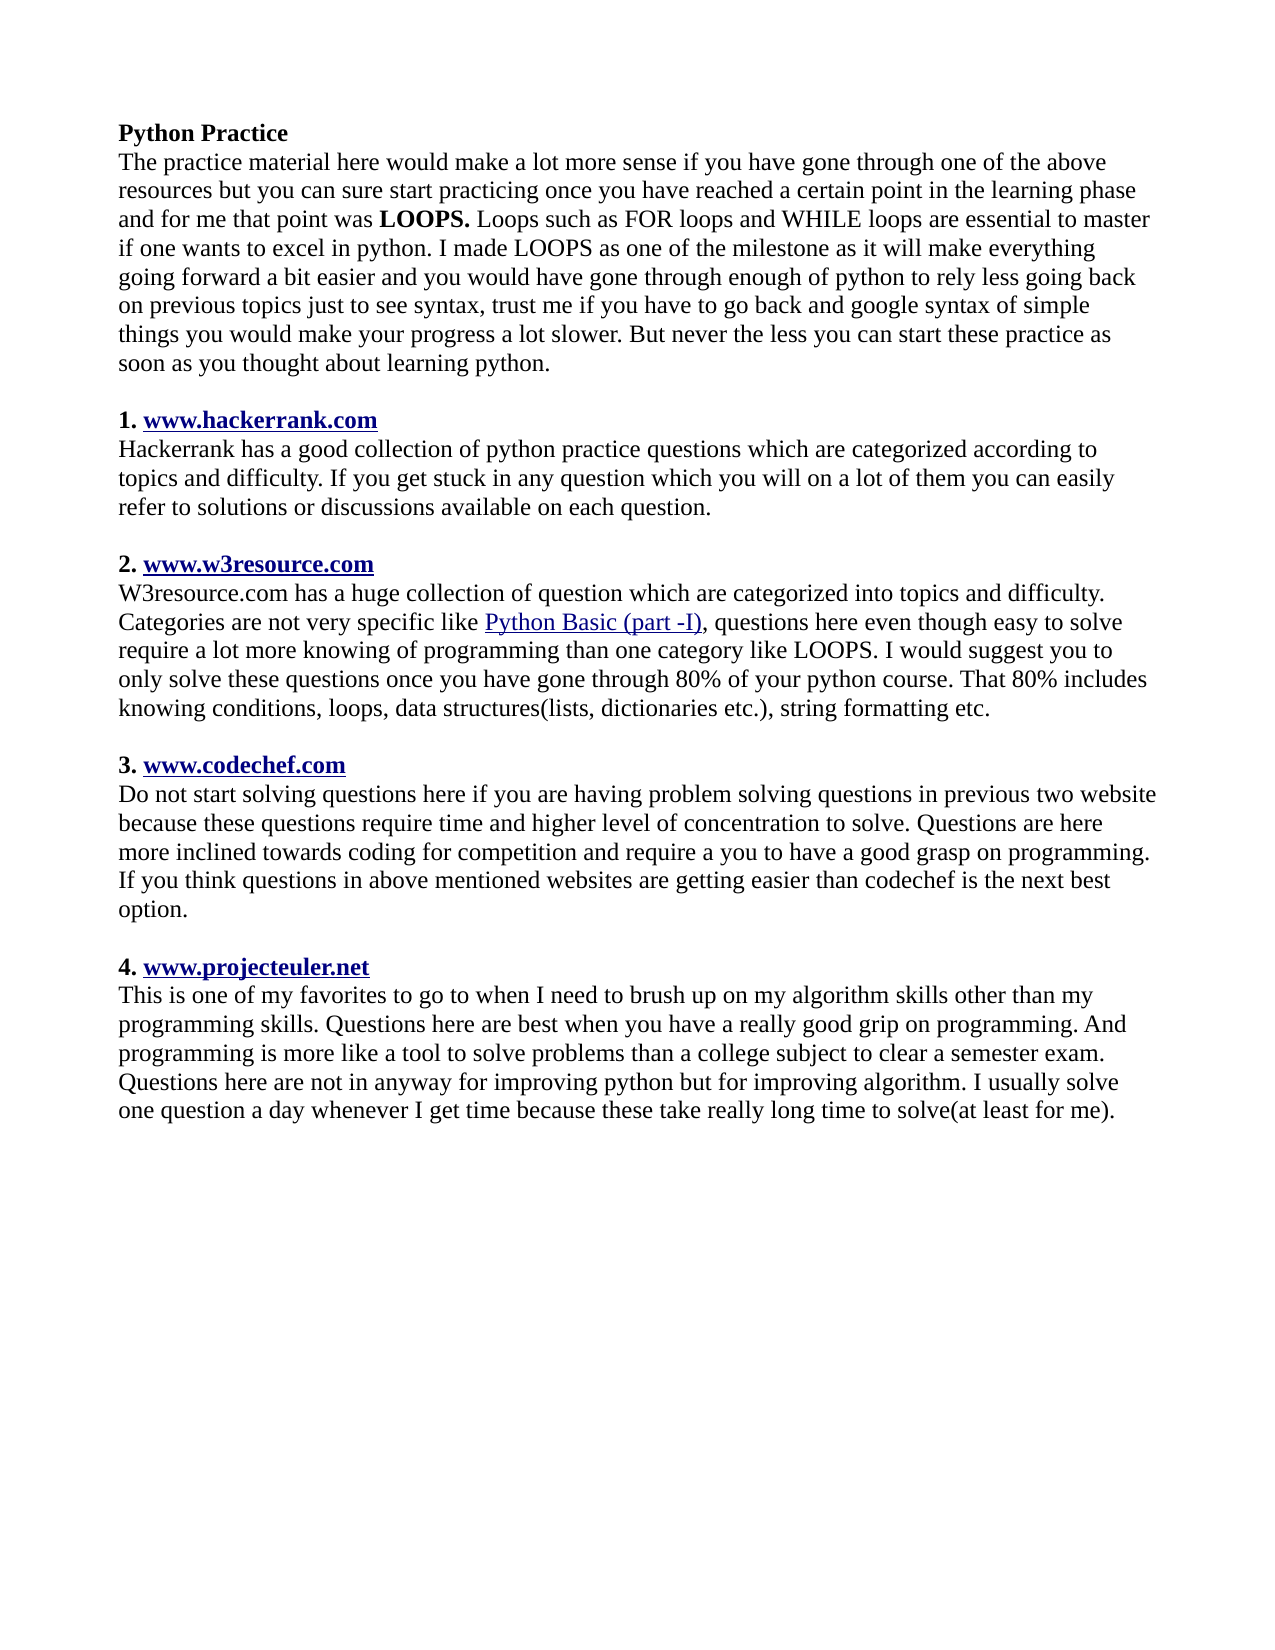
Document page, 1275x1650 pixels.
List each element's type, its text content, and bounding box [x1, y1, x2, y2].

text The practice material here would make a lot more sense if you have gone through one of the above resources but you can sure start practicing once you have reached a certain point in the learning phase and for me that point was LOOPS. Loops such as FOR loops and WHILE loops are essential to master if one wants to excel in python. I made LOOPS as one of the milestone as it will make everything going forward a bit easier and you would have gone through enough of python to rely less going back on previous topics just to see syntax, trust me if you have to go back and google syntax of simple things you would make your progress a lot slower. But never the less you can start these practice as soon as you thought about learning python. [118, 147, 1157, 377]
text 1. www.hackerrank.com [118, 406, 1157, 434]
text This is one of my favorites to go to when I need to brush up on my algorithm skills other than my programming skills. Questions here are best when you have a really good grip on programming. And programming is more like a tool to solve problems than a college subject to clear a semester exam. Questions here are not in anyway for improving python but for improving algorithm. I usually solve one question a day whenever I get time because these take really long time to solve(at least for me). [118, 981, 1157, 1124]
text Python Practice [118, 118, 1157, 147]
text Do not start solving questions here if you are having problem solving questions in previous two website because these questions require time and higher level of concentration to solve. Questions are here more inclined towards coding for competition and require a you to have a good grasp on programming. If you think questions in above mentioned websites are getting easier than codechef is the next best option. [118, 779, 1157, 923]
text Hackerrank has a good collection of python practice questions which are categorized according to topics and difficulty. If you get stuck in any question which you will on a lot of them you can easily refer to solutions or discussions available on each question. [118, 434, 1157, 521]
text W3resource.com has a huge collection of question which are categorized into topics and difficulty. Categories are not very specific like Python Basic (part -I), questions here even though easy to solve require a lot more knowing of programming than one category like LOOPS. I would suggest you to only solve these questions once you have gone through 80% of your python course. That 80% includes knowing conditions, loops, data structures(lists, dictionaries etc.), string formatting etc. [118, 578, 1157, 722]
text 3. www.codechef.com [118, 751, 1157, 779]
text 2. www.w3resource.com [118, 549, 1157, 578]
text 4. www.projecteuler.net [118, 952, 1157, 981]
